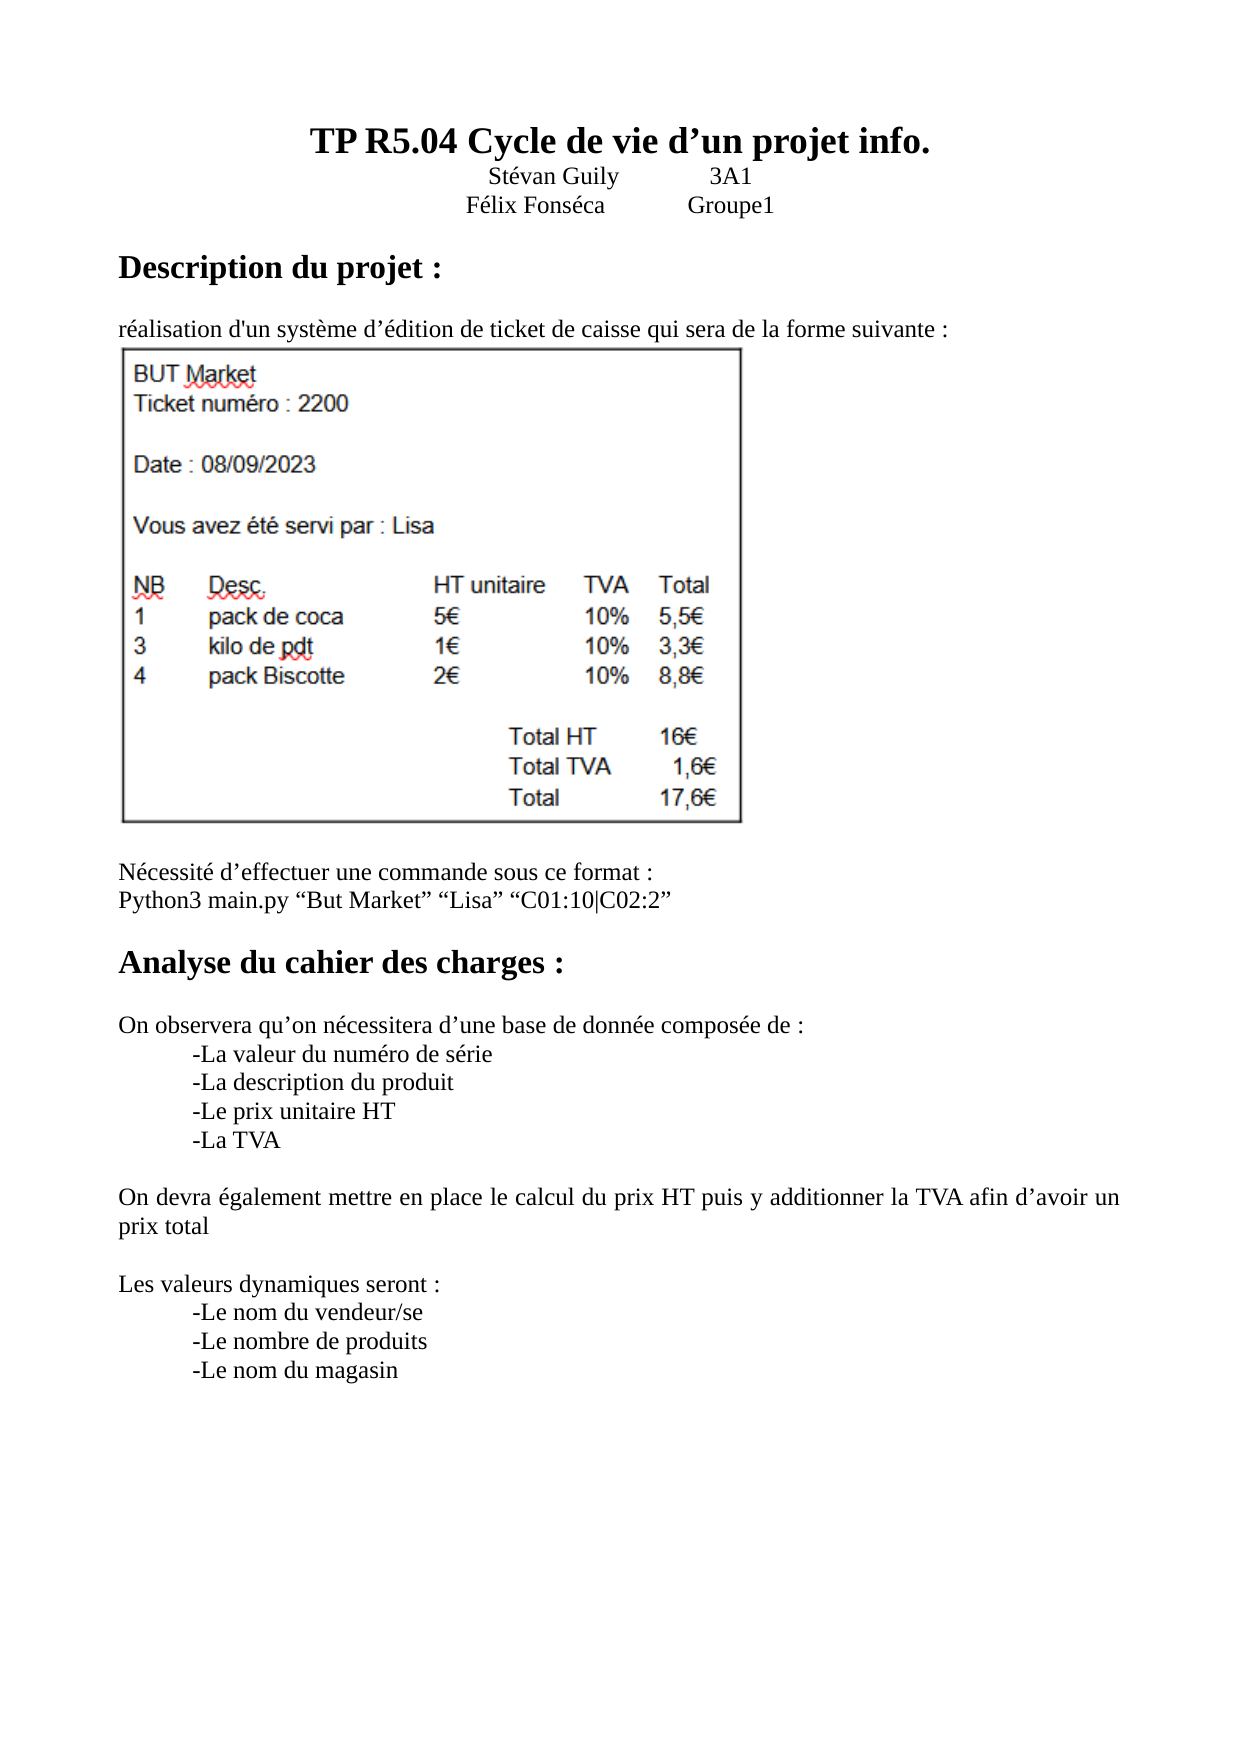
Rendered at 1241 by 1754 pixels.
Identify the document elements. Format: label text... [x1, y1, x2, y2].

text -Le prix unitaire HT [118, 1096, 1122, 1125]
text Analyse du cahier des charges : [118, 943, 1122, 981]
text TP R5.04 Cycle de vie d’un projet info. [118, 118, 1122, 161]
text -La valeur du numéro de série [118, 1039, 1122, 1067]
text -Le nom du magasin [118, 1355, 1122, 1384]
text Félix Fonséca Groupe1 [118, 190, 1122, 219]
text Python3 main.py “But Market” “Lisa” “C01:10|C02:2” [118, 885, 1122, 914]
text On observera qu’on nécessitera d’une base de donnée composée de : [118, 1010, 1122, 1039]
text réalisation d'un système d’édition de ticket de caisse qui sera de la forme suivante : [118, 314, 1122, 343]
text On devra également mettre en place le calcul du prix HT puis y additionner la TVA afin d’avoir un prix total [118, 1182, 1122, 1240]
text -Le nom du vendeur/se [118, 1297, 1122, 1326]
text Les valeurs dynamiques seront : [118, 1269, 1122, 1297]
text -La TVA [118, 1125, 1122, 1154]
text Description du projet : [118, 247, 1122, 286]
text Nécessité d’effectuer une commande sous ce format : [118, 857, 1122, 885]
text -Le nombre de produits [118, 1326, 1122, 1355]
text Stévan Guily 3A1 [118, 161, 1122, 190]
text -La description du produit [118, 1067, 1122, 1096]
